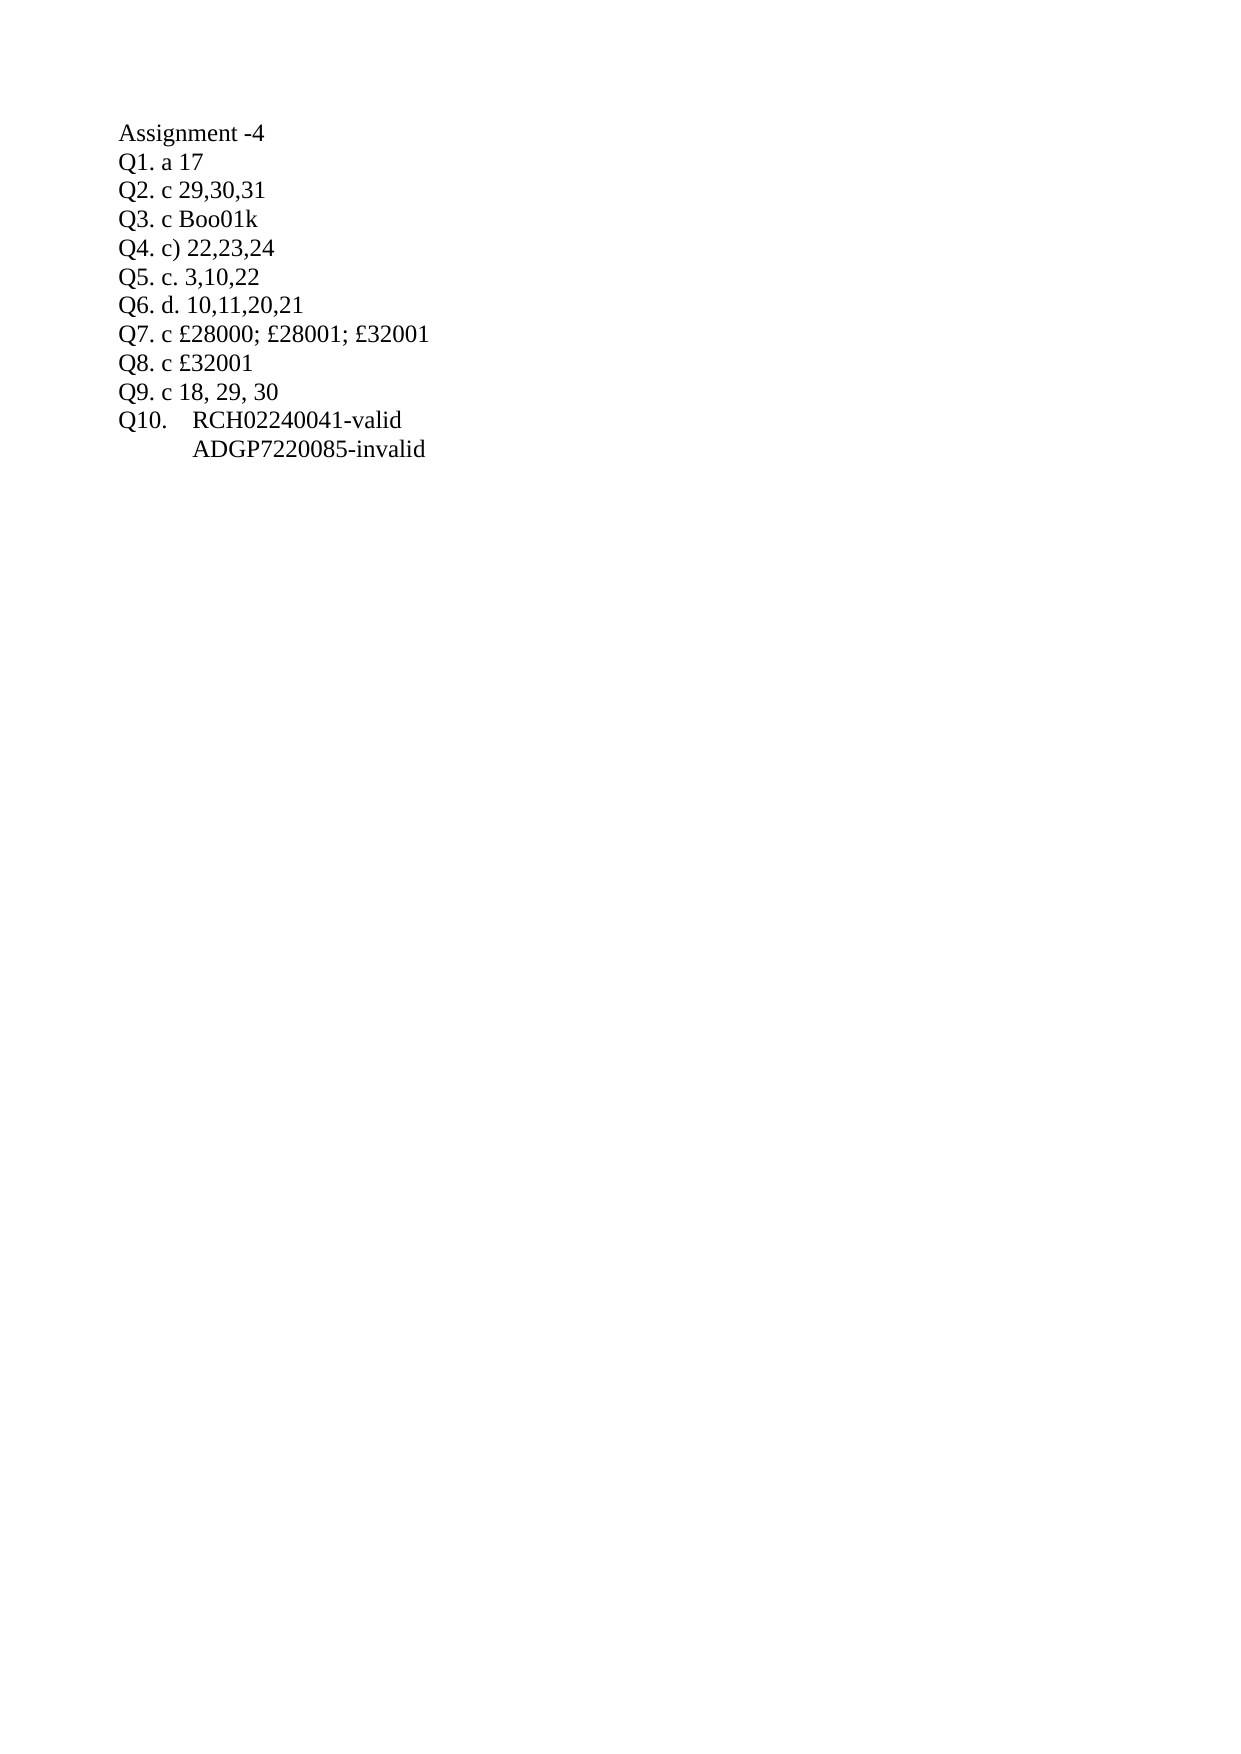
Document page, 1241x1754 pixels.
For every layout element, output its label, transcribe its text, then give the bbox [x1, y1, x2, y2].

text Q7. c £28000; £28001; £32001 [118, 319, 1122, 348]
text Q3. c Boo01k [118, 204, 1122, 233]
text Q9. c 18, 29, 30 [118, 377, 1122, 406]
text ADGP7220085-invalid [118, 434, 1122, 463]
text Q1. a 17 [118, 147, 1122, 176]
text Q8. c £32001 [118, 348, 1122, 377]
text Q6. d. 10,11,20,21 [118, 291, 1122, 319]
text Q2. c 29,30,31 [118, 176, 1122, 204]
text Q5. c. 3,10,22 [118, 262, 1122, 291]
text Q10. RCH02240041-valid [118, 406, 1122, 434]
text Q4. c) 22,23,24 [118, 233, 1122, 262]
text Assignment -4 [118, 118, 1122, 147]
